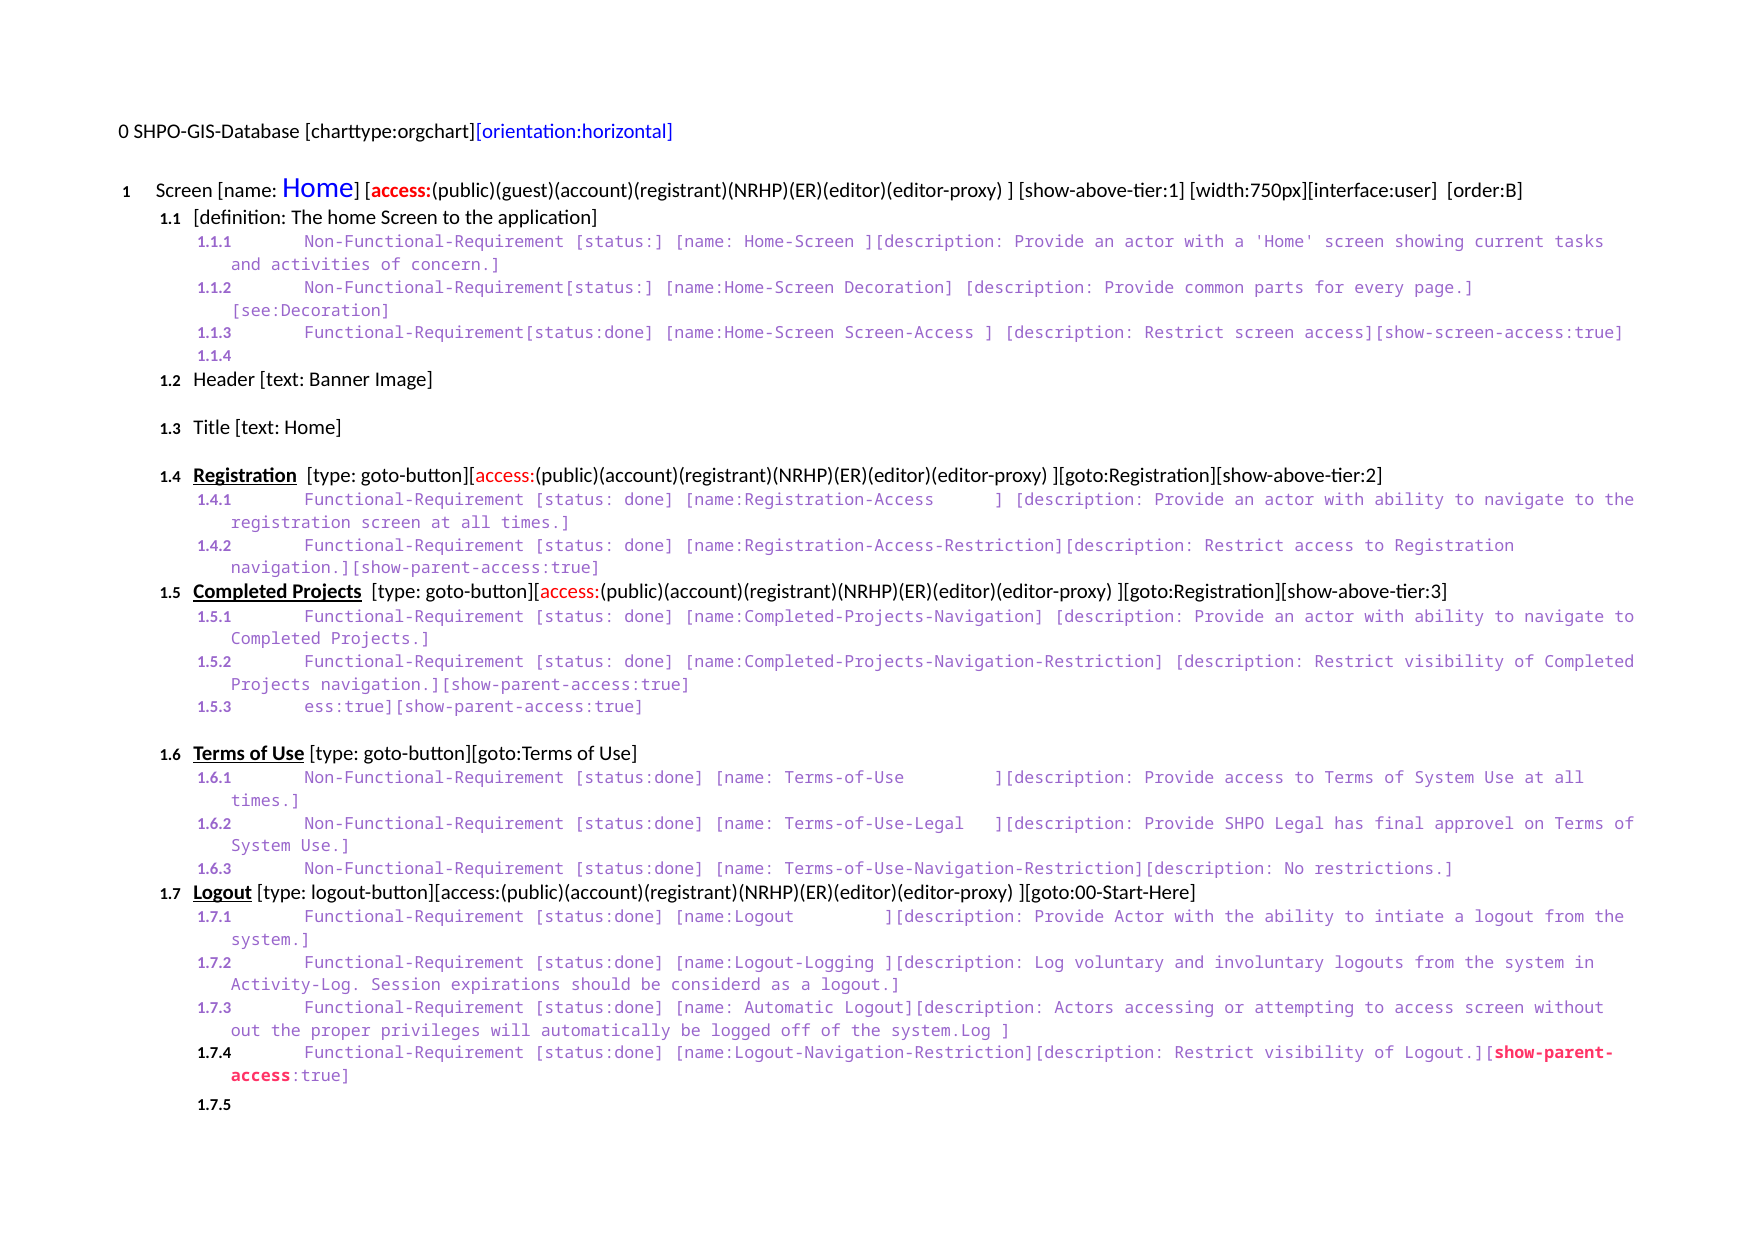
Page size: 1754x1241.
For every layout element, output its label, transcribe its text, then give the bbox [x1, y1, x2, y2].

list Functional-Requirement [status:done] [name:Logout-Logging ][description: Log voluntary and involuntary logouts from the system in Activity-Log. Session expirations should be considerd as a logout.] [193, 950, 1636, 996]
list Functional-Requirement [status:done] [name:Logout ][description: Provide Actor with the ability to intiate a logout from the system.] [193, 905, 1636, 950]
list Non-Functional-Requirement [status:done] [name: Terms-of-Use-Navigation-Restriction][description: No restrictions.] [193, 857, 1636, 879]
list Functional-Requirement [status: done] [name:Registration-Access ] [description: Provide an actor with ability to navigate to the registration screen at all times.] [193, 488, 1636, 533]
text 0 SHPO-GIS-Database [charttype:orgchart][orientation:horizontal] [118, 118, 1636, 143]
list [definition: The home Screen to the application] [156, 204, 1636, 230]
list Functional-Requirement[status:done] [name:Home-Screen Screen-Access ] [description: Restrict screen access][show-screen-access:true] [193, 321, 1636, 343]
list Functional-Requirement [status: done] [name:Completed-Projects-Navigation] [description: Provide an actor with ability to navigate to Completed Projects.] [193, 604, 1636, 649]
list Registration [type: goto-button][access:(public)(account)(registrant)(NRHP)(ER)(editor)(editor-proxy) ][goto:Registration][show-above-tier:2] [156, 462, 1636, 488]
list ess:true][show-parent-access:true] [193, 695, 1636, 718]
list Functional-Requirement [status:done] [name: Automatic Logout][description: Actors accessing or attempting to access screen without out the proper privileges will automatically be logged off of the system.Log ] [193, 996, 1636, 1041]
list Functional-Requirement [status: done] [name:Registration-Access-Restriction][description: Restrict access to Registration navigation.][show-parent-access:true] [193, 533, 1636, 579]
list Screen [name: Home] [access:(public)(guest)(account)(registrant)(NRHP)(ER)(editor)(editor-proxy) ] [show-above-tier:1] [width:750px][interface:user] [order:B] [118, 169, 1636, 204]
list Non-Functional-Requirement [status:done] [name: Terms-of-Use ][description: Provide access to Terms of System Use at all times.] [193, 766, 1636, 811]
list Header [text: Banner Image] [156, 366, 1636, 392]
list Non-Functional-Requirement[status:] [name:Home-Screen Decoration] [description: Provide common parts for every page.] [see:Decoration] [193, 275, 1636, 321]
list Functional-Requirement [status: done] [name:Completed-Projects-Navigation-Restriction] [description: Restrict visibility of Completed Projects navigation.][show-parent-access:true] [193, 649, 1636, 695]
list Logout [type: logout-button][access:(public)(account)(registrant)(NRHP)(ER)(editor)(editor-proxy) ][goto:00-Start-Here] [156, 879, 1636, 905]
list Completed Projects [type: goto-button][access:(public)(account)(registrant)(NRHP)(ER)(editor)(editor-proxy) ][goto:Registration][show-above-tier:3] [156, 579, 1636, 604]
list Functional-Requirement [status:done] [name:Logout-Navigation-Restriction][description: Restrict visibility of Logout.][show-parent-access:true] [193, 1041, 1636, 1086]
list Non-Functional-Requirement [status:] [name: Home-Screen ][description: Provide an actor with a 'Home' screen showing current tasks and activities of concern.] [193, 230, 1636, 275]
list Title [text: Home] [156, 414, 1636, 440]
list Non-Functional-Requirement [status:done] [name: Terms-of-Use-Legal ][description: Provide SHPO Legal has final approvel on Terms of System Use.] [193, 811, 1636, 857]
list Terms of Use [type: goto-button][goto:Terms of Use] [156, 740, 1636, 766]
